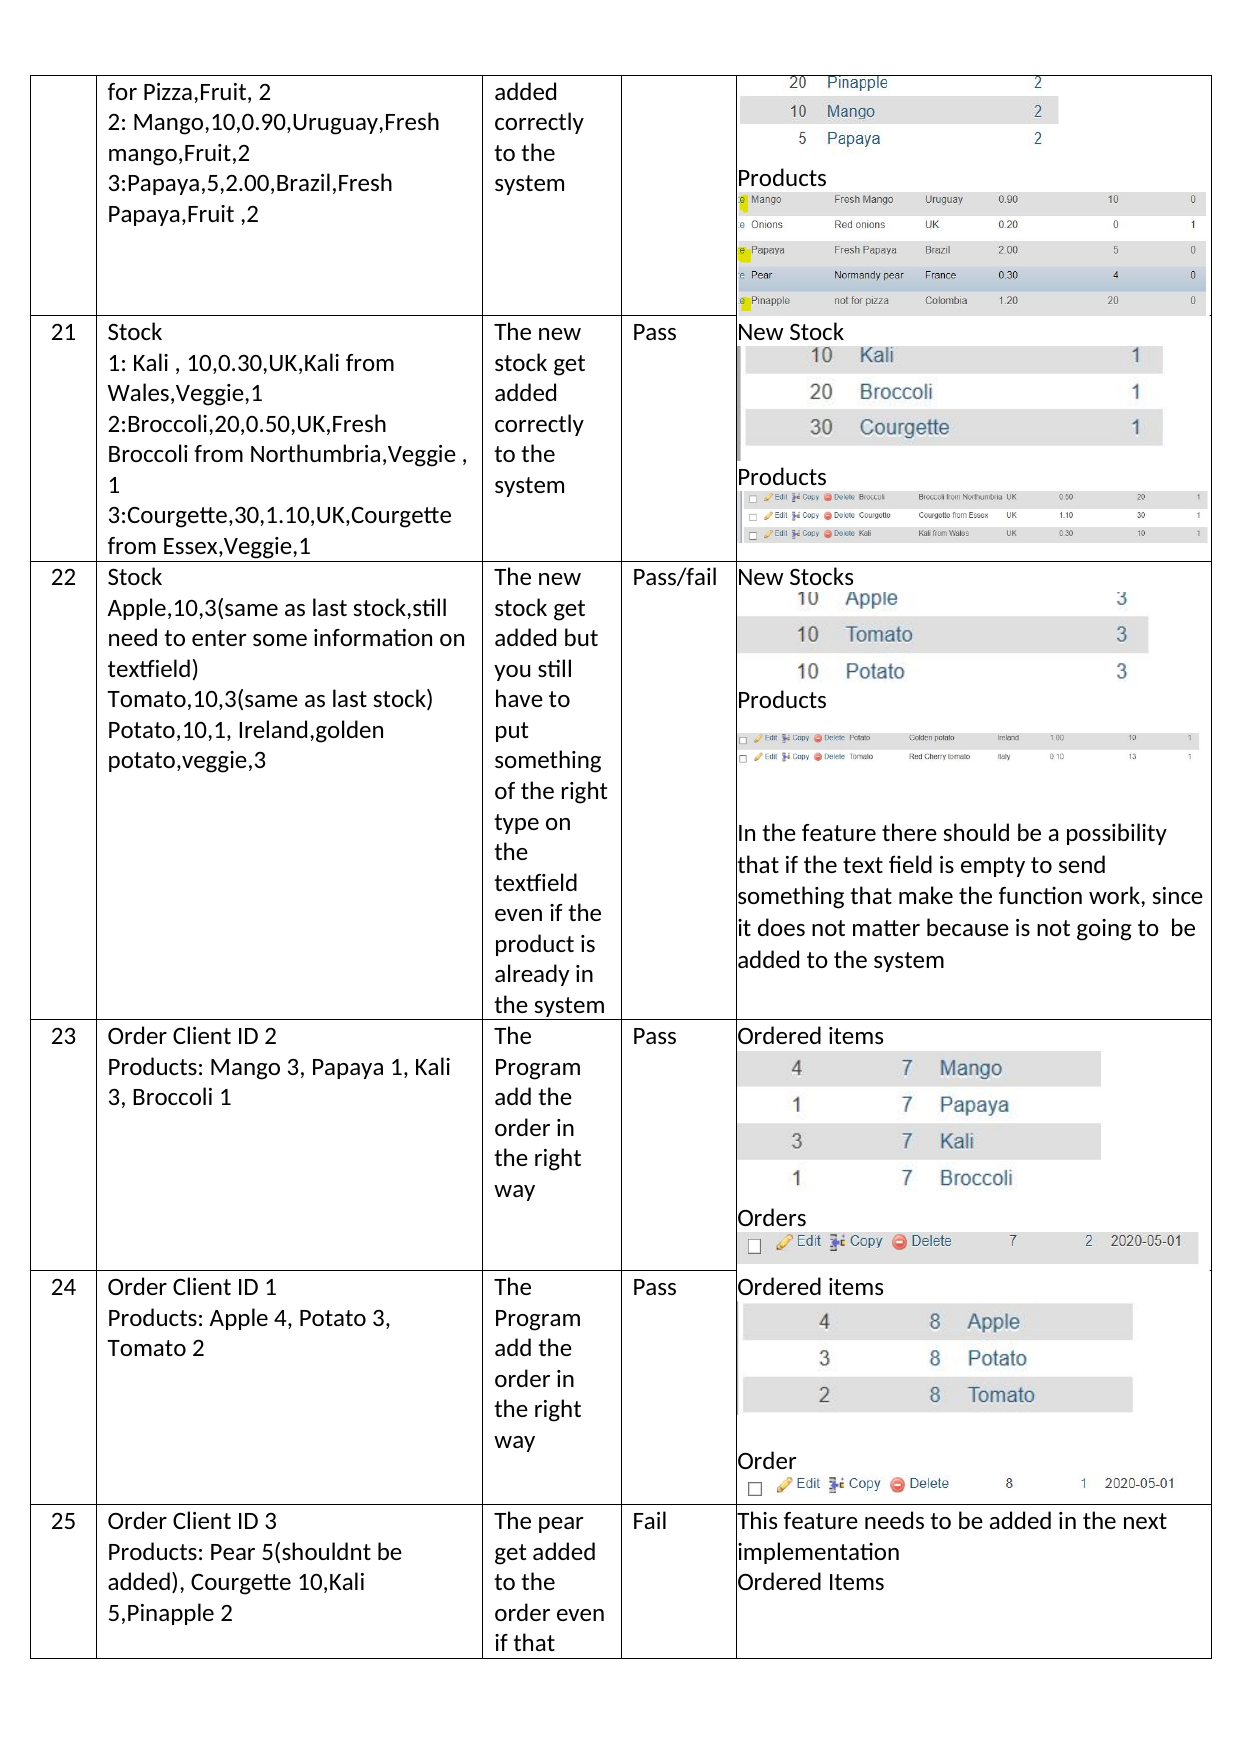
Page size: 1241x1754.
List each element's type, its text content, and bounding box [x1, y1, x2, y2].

table_cell The pear get added to the order even if that [483, 1505, 621, 1658]
table_cell Pass [622, 1271, 736, 1504]
table_cell [622, 76, 736, 315]
table_cell This feature needs to be added in the next implementation Ordered Items [737, 1505, 1211, 1658]
table_cell The new stock get added correctly to the system [483, 316, 621, 561]
table_cell The new stock get added but you still have to put something of the right type on the textfield even if the product is already in the system [483, 562, 621, 1019]
table_cell Pass [622, 1020, 736, 1270]
table_cell added correctly to the system [483, 76, 621, 315]
table_cell New Stocks Products In the feature there should be a possibility that if the text field is empty to send something that make the function work, since it does not matter because is not going to be added to the system [737, 562, 1211, 1019]
table_cell New Stock Products [737, 316, 1211, 561]
table_cell Order Client ID 2 Products: Mango 3, Papaya 1, Kali 3, Broccoli 1 [97, 1020, 482, 1270]
table_cell 25 [31, 1505, 96, 1658]
table_cell The Program add the order in the right way [483, 1020, 621, 1270]
table_cell Pass [622, 316, 736, 561]
table_cell Ordered items Orders [737, 1020, 1211, 1270]
table_cell The Program add the order in the right way [483, 1271, 621, 1504]
table_cell Stock Apple,10,3(same as last stock,still need to enter some information on textfield) Tomato,10,3(same as last stock) Potato,10,1, Ireland,golden potato,veggie,3 [97, 562, 482, 1019]
table_cell 21 [31, 316, 96, 561]
table_cell Pass/fail [622, 562, 736, 1019]
table_cell 24 [31, 1271, 96, 1504]
table_cell [31, 76, 96, 315]
table_cell 22 [31, 562, 96, 1019]
table_cell 23 [31, 1020, 96, 1270]
table_cell Order Client ID 1 Products: Apple 4, Potato 3, Tomato 2 [97, 1271, 482, 1504]
table_cell Products [737, 76, 1211, 315]
table_cell Order Client ID 3 Products: Pear 5(shouldnt be added), Courgette 10,Kali 5,Pinapple 2 [97, 1505, 482, 1658]
table_cell for Pizza,Fruit, 2 2: Mango,10,0.90,Uruguay,Fresh mango,Fruit,2 3:Papaya,5,2.00,Brazil,Fresh Papaya,Fruit ,2 [97, 76, 482, 315]
table_cell Stock 1: Kali , 10,0.30,UK,Kali from Wales,Veggie,1 2:Broccoli,20,0.50,UK,Fresh Broccoli from Northumbria,Veggie , 1 3:Courgette,30,1.10,UK,Courgette from Essex,Veggie,1 [97, 316, 482, 561]
table_cell Ordered items Order [737, 1271, 1211, 1504]
table_cell Fail [622, 1505, 736, 1658]
